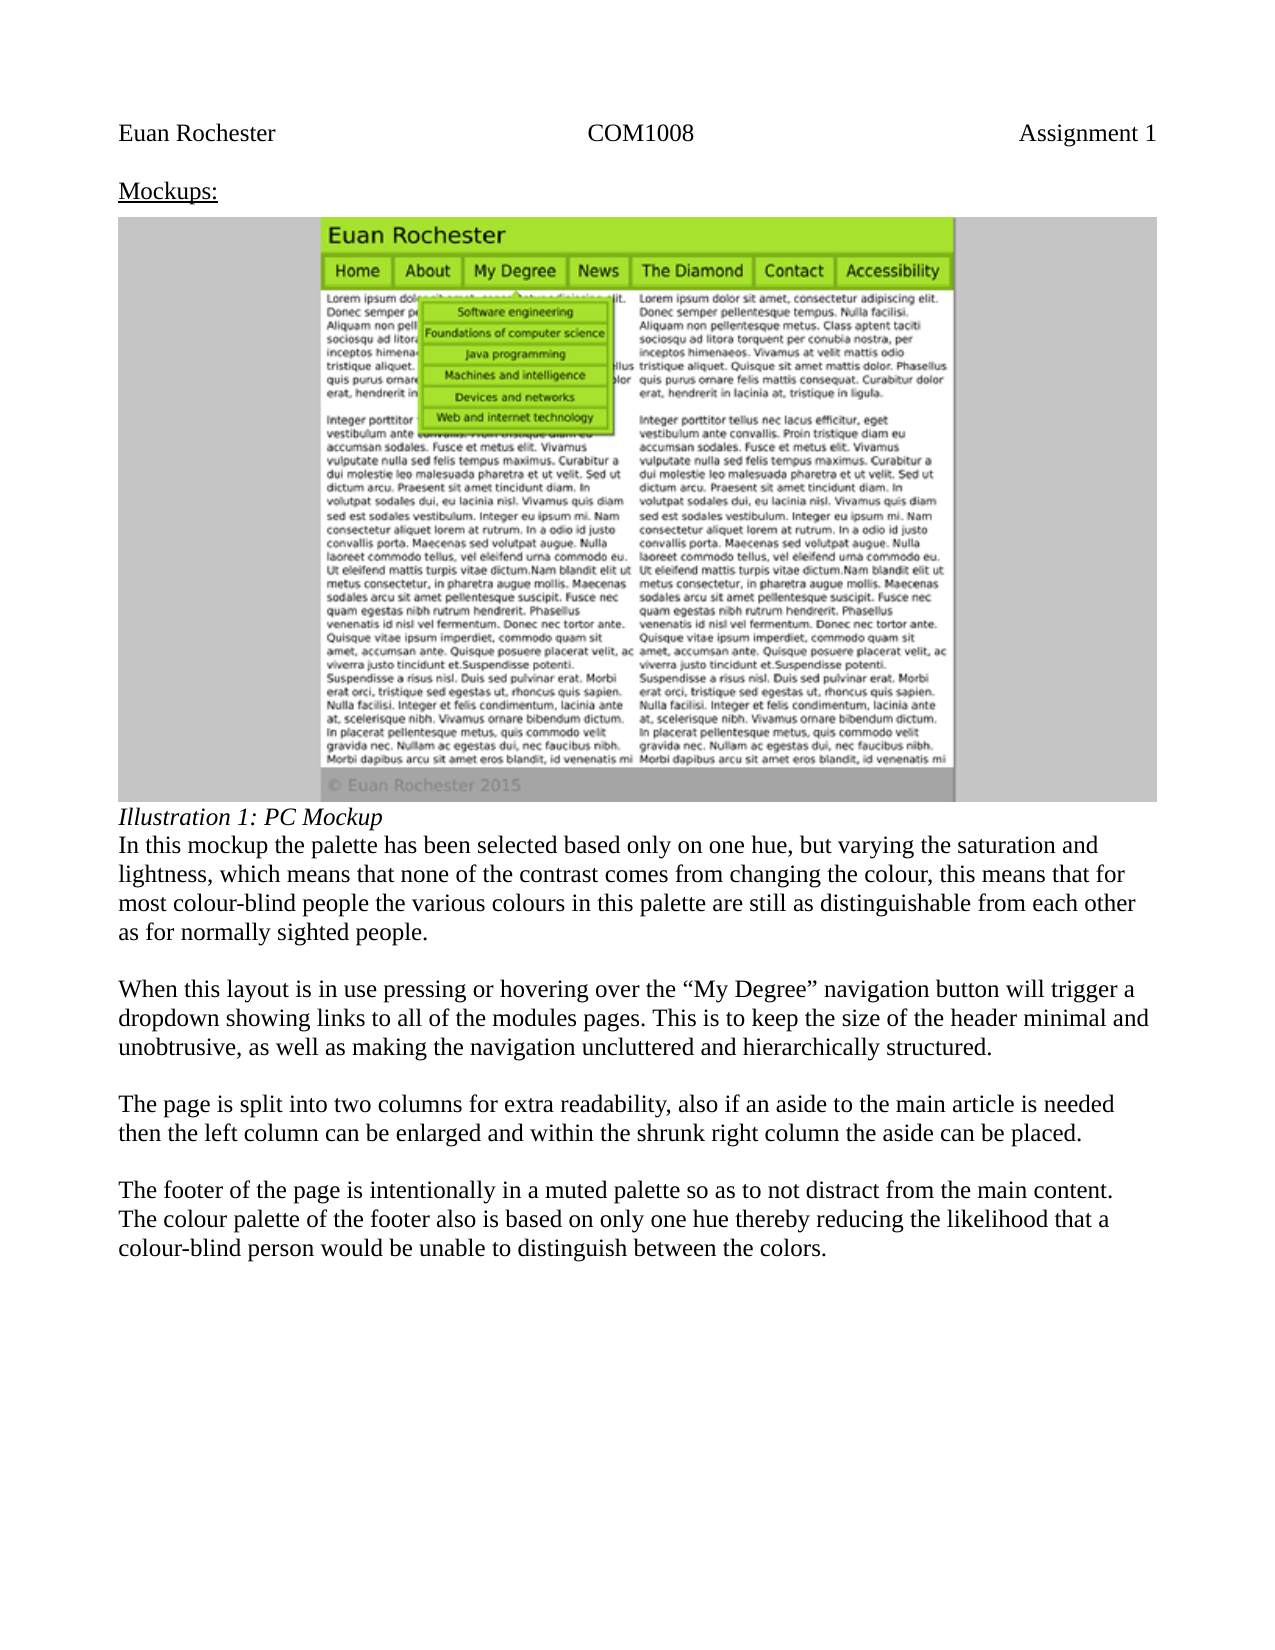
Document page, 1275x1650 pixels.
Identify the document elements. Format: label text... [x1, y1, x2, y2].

text Illustration 1: PC Mockup [118, 802, 1157, 831]
text When this layout is in use pressing or hovering over the “My Degree” navigation button will trigger a dropdown showing links to all of the modules pages. This is to keep the size of the header minimal and unobtrusive, as well as making the navigation uncluttered and hierarchically structured. [118, 974, 1157, 1061]
text The footer of the page is intentionally in a muted palette so as to not distract from the main content. The colour palette of the footer also is based on only one hue thereby reducing the likelihood that a colour-blind person would be unable to distinguish between the colors. [118, 1176, 1157, 1262]
text The page is split into two columns for extra readability, also if an aside to the main article is needed then the left column can be enlarged and within the shrunk right column the aside can be placed. [118, 1089, 1157, 1147]
text In this mockup the palette has been selected based only on one hue, but varying the saturation and lightness, which means that none of the contrast comes from changing the colour, this means that for most colour-blind people the various colours in this palette are still as distinguishable from each other as for normally sighted people. [118, 831, 1157, 946]
text Mockups: [118, 176, 1157, 205]
picture [118, 217, 1157, 802]
text [118, 205, 1157, 217]
